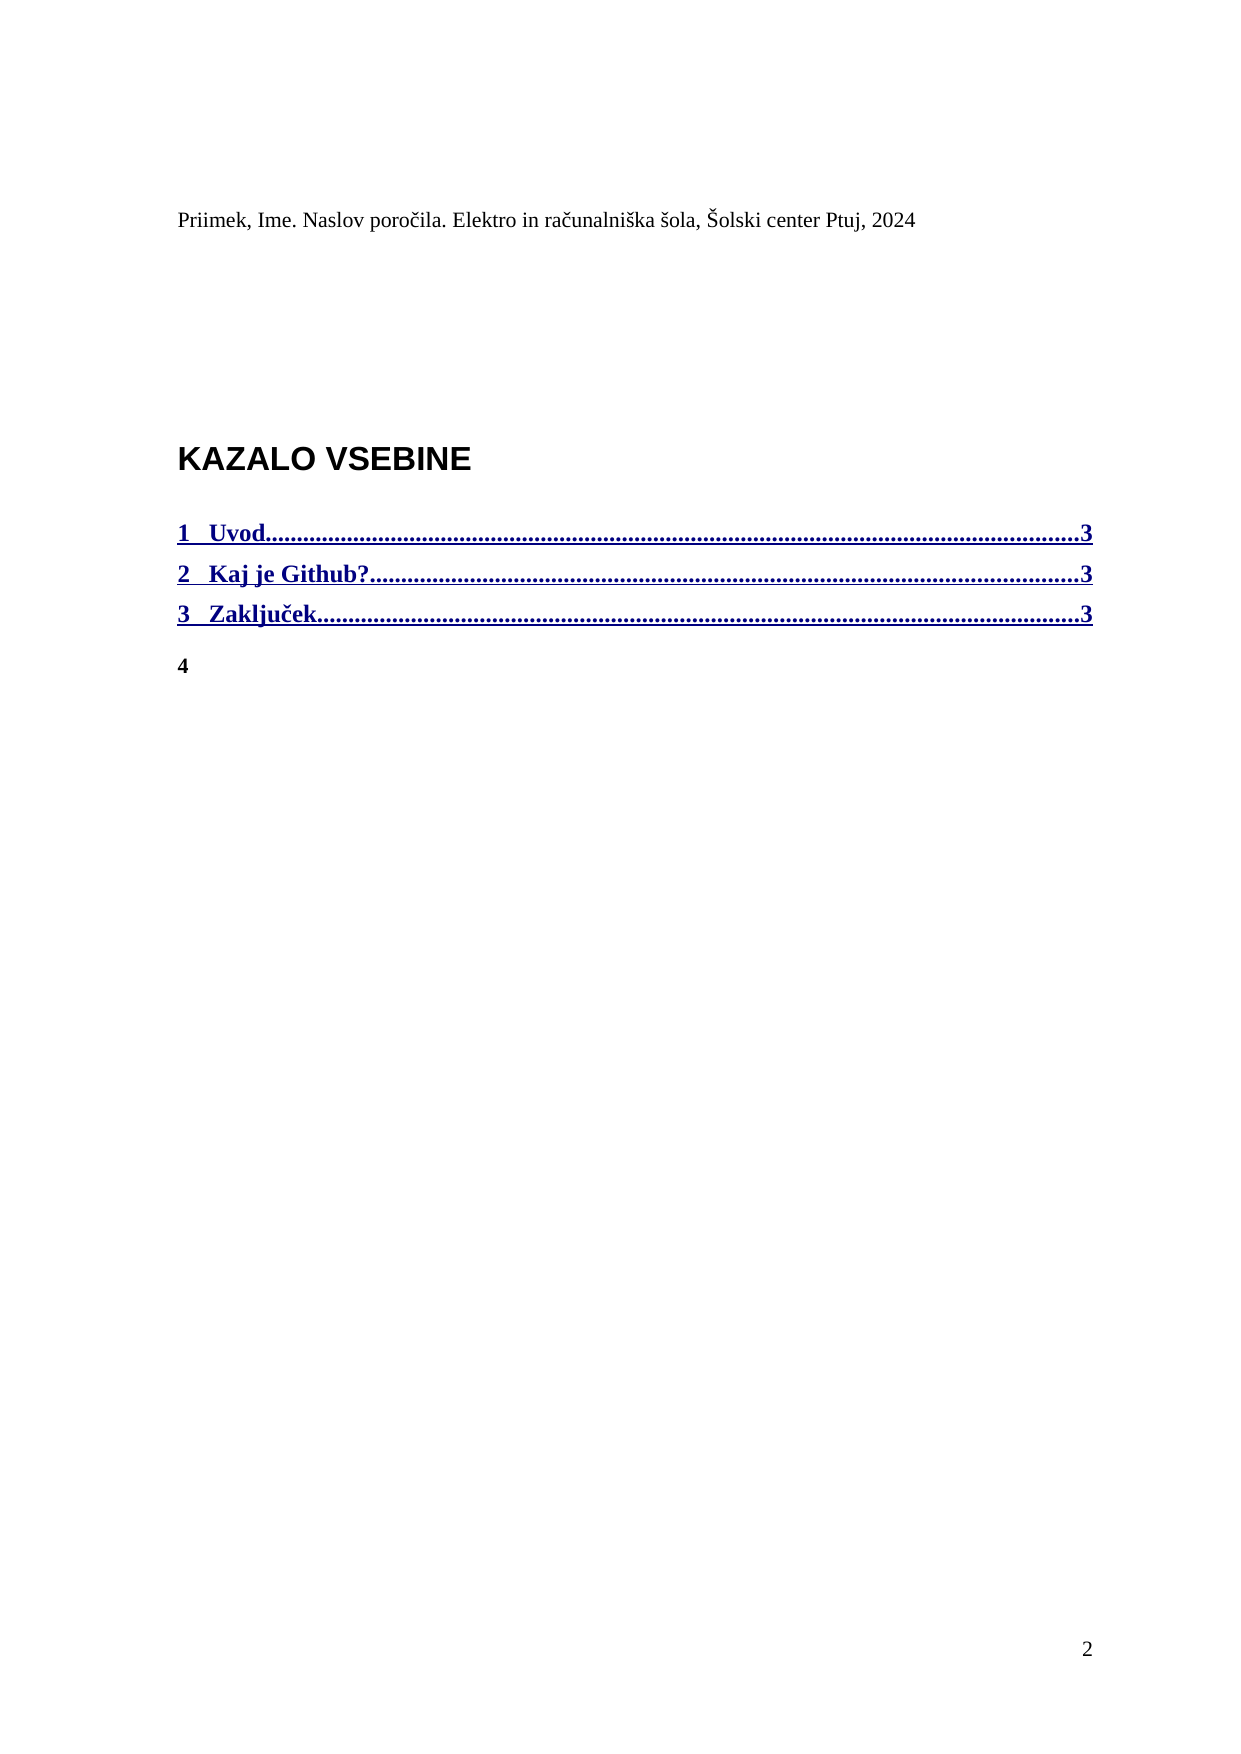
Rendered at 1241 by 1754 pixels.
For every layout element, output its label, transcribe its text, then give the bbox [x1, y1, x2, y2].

subtitle Kazalo vsebine [177, 438, 1093, 477]
text 4 [177, 653, 1093, 678]
text 3 Zaključek 3 [177, 599, 1093, 624]
text 2 Kaj je Github? 3 [177, 559, 1093, 584]
text 1 Uvod 3 [177, 518, 1093, 543]
